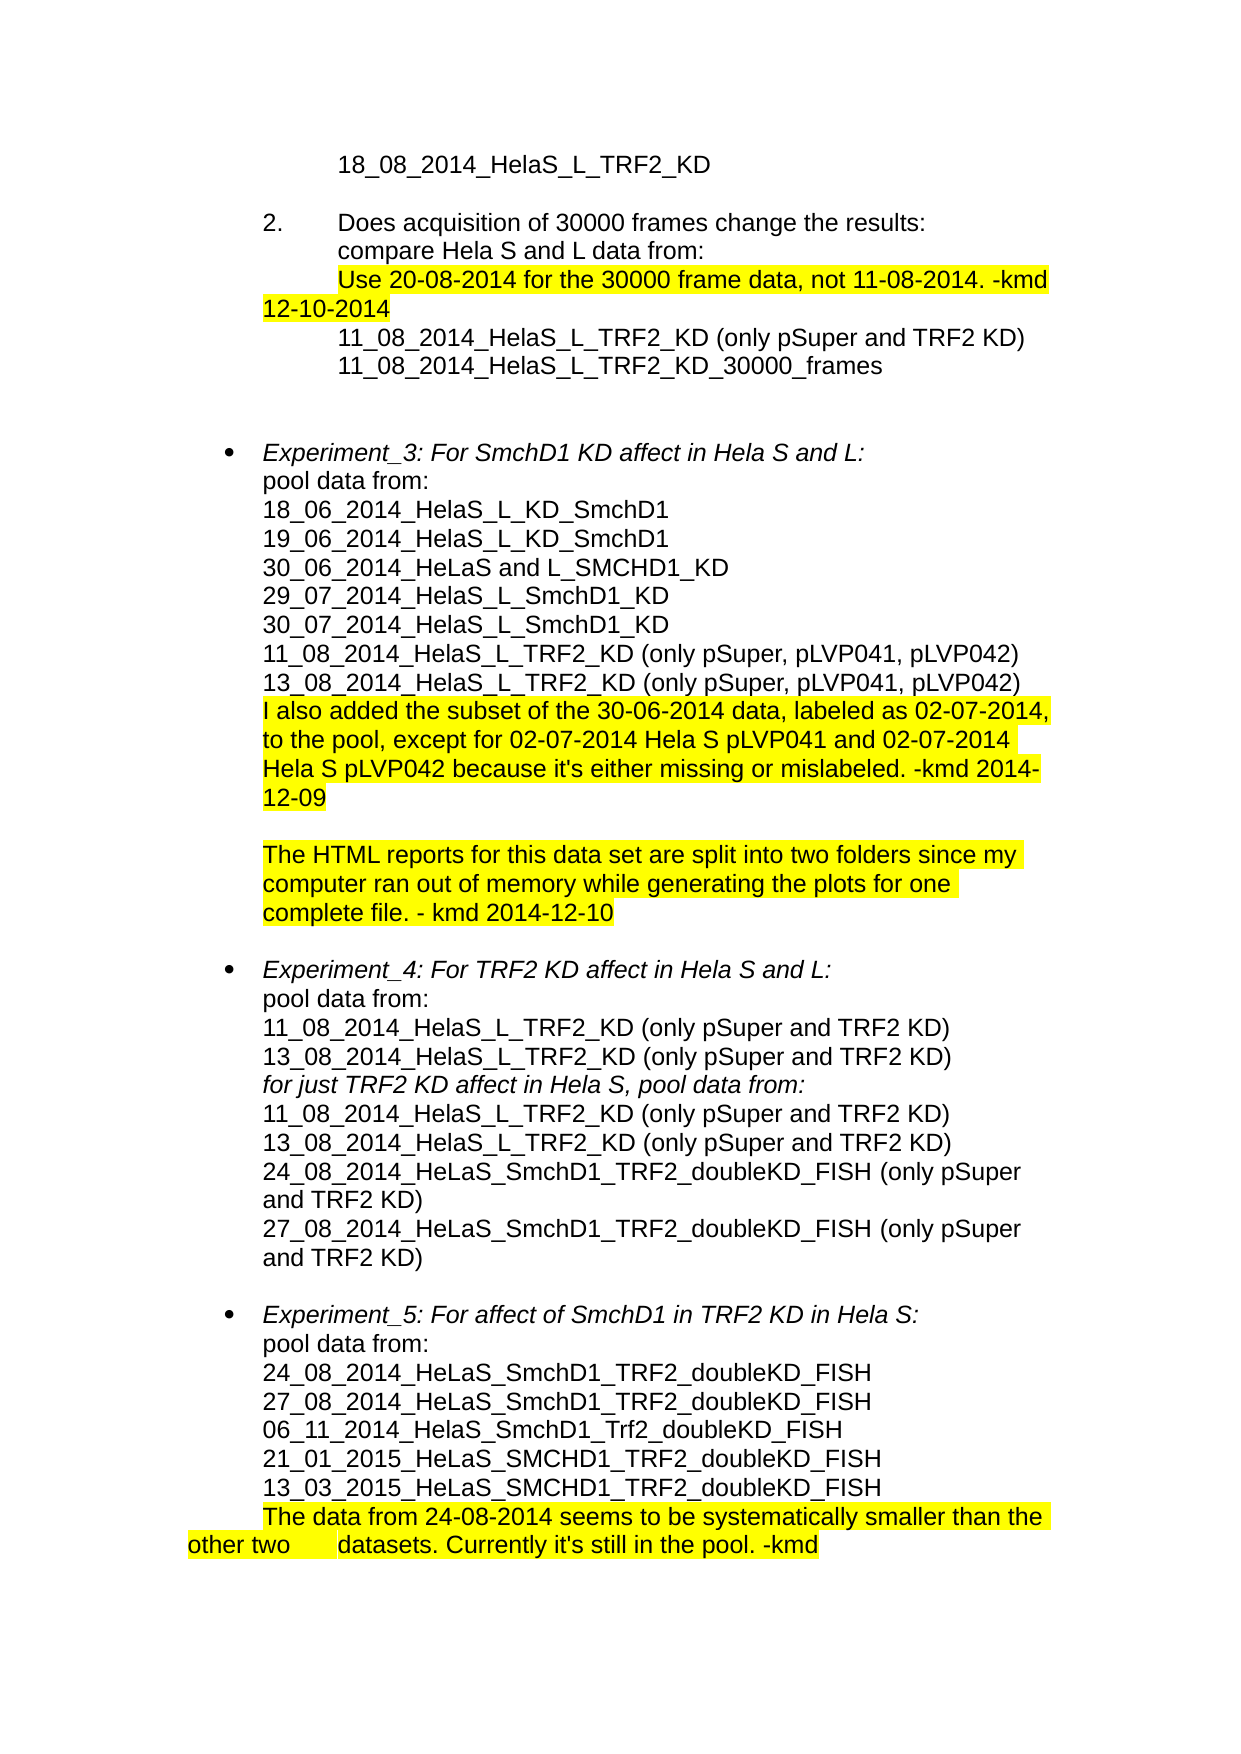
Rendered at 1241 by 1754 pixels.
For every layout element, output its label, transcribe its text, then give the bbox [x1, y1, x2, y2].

list I also added the subset of the 30-06-2014 data, labeled as 02-07-2014, to the pool, except for 02-07-2014 Hela S pLVP041 and 02-07-2014 Hela S pLVP042 because it's either missing or mislabeled. -kmd 2014-12-09 [262, 696, 1053, 811]
text 13_08_2014_HelaS_L_TRF2_KD (only pSuper and TRF2 KD) [187, 1128, 1053, 1156]
list pool data from: [262, 1329, 1053, 1358]
text 06_11_2014_HelaS_SmchD1_Trf2_doubleKD_FISH [187, 1415, 1053, 1444]
text 11_08_2014_HelaS_L_TRF2_KD (only pSuper and TRF2 KD) [187, 1099, 1053, 1128]
list 18_08_2014_HelaS_L_TRF2_KD [262, 150, 1053, 179]
list 19_06_2014_HelaS_L_KD_SmchD1 [262, 524, 1053, 553]
list Experiment_3: For SmchD1 KD affect in Hela S and L: [225, 437, 1053, 466]
list The HTML reports for this data set are split into two folders since my computer ran out of memory while generating the plots for one complete file. - kmd 2014-12-10 [262, 840, 1053, 926]
list 29_07_2014_HelaS_L_SmchD1_KD [262, 581, 1053, 610]
list 30_06_2014_HeLaS and L_SMCHD1_KD [262, 553, 1053, 581]
list pool data from: [262, 466, 1053, 495]
list 13_08_2014_HelaS_L_TRF2_KD (only pSuper, pLVP041, pLVP042) [262, 668, 1053, 696]
text 13_08_2014_HelaS_L_TRF2_KD (only pSuper and TRF2 KD) [187, 1041, 1053, 1070]
text 13_03_2015_HeLaS_SMCHD1_TRF2_doubleKD_FISH [187, 1473, 1053, 1502]
list 2. Does acquisition of 30000 frames change the results: [262, 207, 1053, 236]
text 27_08_2014_HeLaS_SmchD1_TRF2_doubleKD_FISH [187, 1387, 1053, 1415]
text for just TRF2 KD affect in Hela S, pool data from: [187, 1070, 1053, 1099]
text 24_08_2014_HeLaS_SmchD1_TRF2_doubleKD_FISH (only pSuper and TRF2 KD) [262, 1156, 1053, 1214]
text The data from 24-08-2014 seems to be systematically smaller than the other two datasets. Currently it's still in the pool. -kmd [187, 1502, 1053, 1559]
text 27_08_2014_HeLaS_SmchD1_TRF2_doubleKD_FISH (only pSuper and TRF2 KD) [262, 1214, 1053, 1271]
text 11_08_2014_HelaS_L_TRF2_KD (only pSuper and TRF2 KD) [187, 1013, 1053, 1041]
list Experiment_4: For TRF2 KD affect in Hela S and L: [225, 955, 1053, 984]
list compare Hela S and L data from: [262, 236, 1053, 265]
list Use 20-08-2014 for the 30000 frame data, not 11-08-2014. -kmd 12-10-2014 [262, 265, 1053, 322]
list 18_06_2014_HelaS_L_KD_SmchD1 [262, 495, 1053, 524]
text 24_08_2014_HeLaS_SmchD1_TRF2_doubleKD_FISH [187, 1358, 1053, 1387]
list pool data from: [262, 984, 1053, 1013]
list 11_08_2014_HelaS_L_TRF2_KD (only pSuper and TRF2 KD) [262, 322, 1053, 351]
list Experiment_5: For affect of SmchD1 in TRF2 KD in Hela S: [225, 1300, 1053, 1329]
list 11_08_2014_HelaS_L_TRF2_KD_30000_frames [262, 351, 1053, 380]
list 30_07_2014_HelaS_L_SmchD1_KD [262, 610, 1053, 639]
text 21_01_2015_HeLaS_SMCHD1_TRF2_doubleKD_FISH [187, 1444, 1053, 1473]
list 11_08_2014_HelaS_L_TRF2_KD (only pSuper, pLVP041, pLVP042) [262, 639, 1053, 668]
